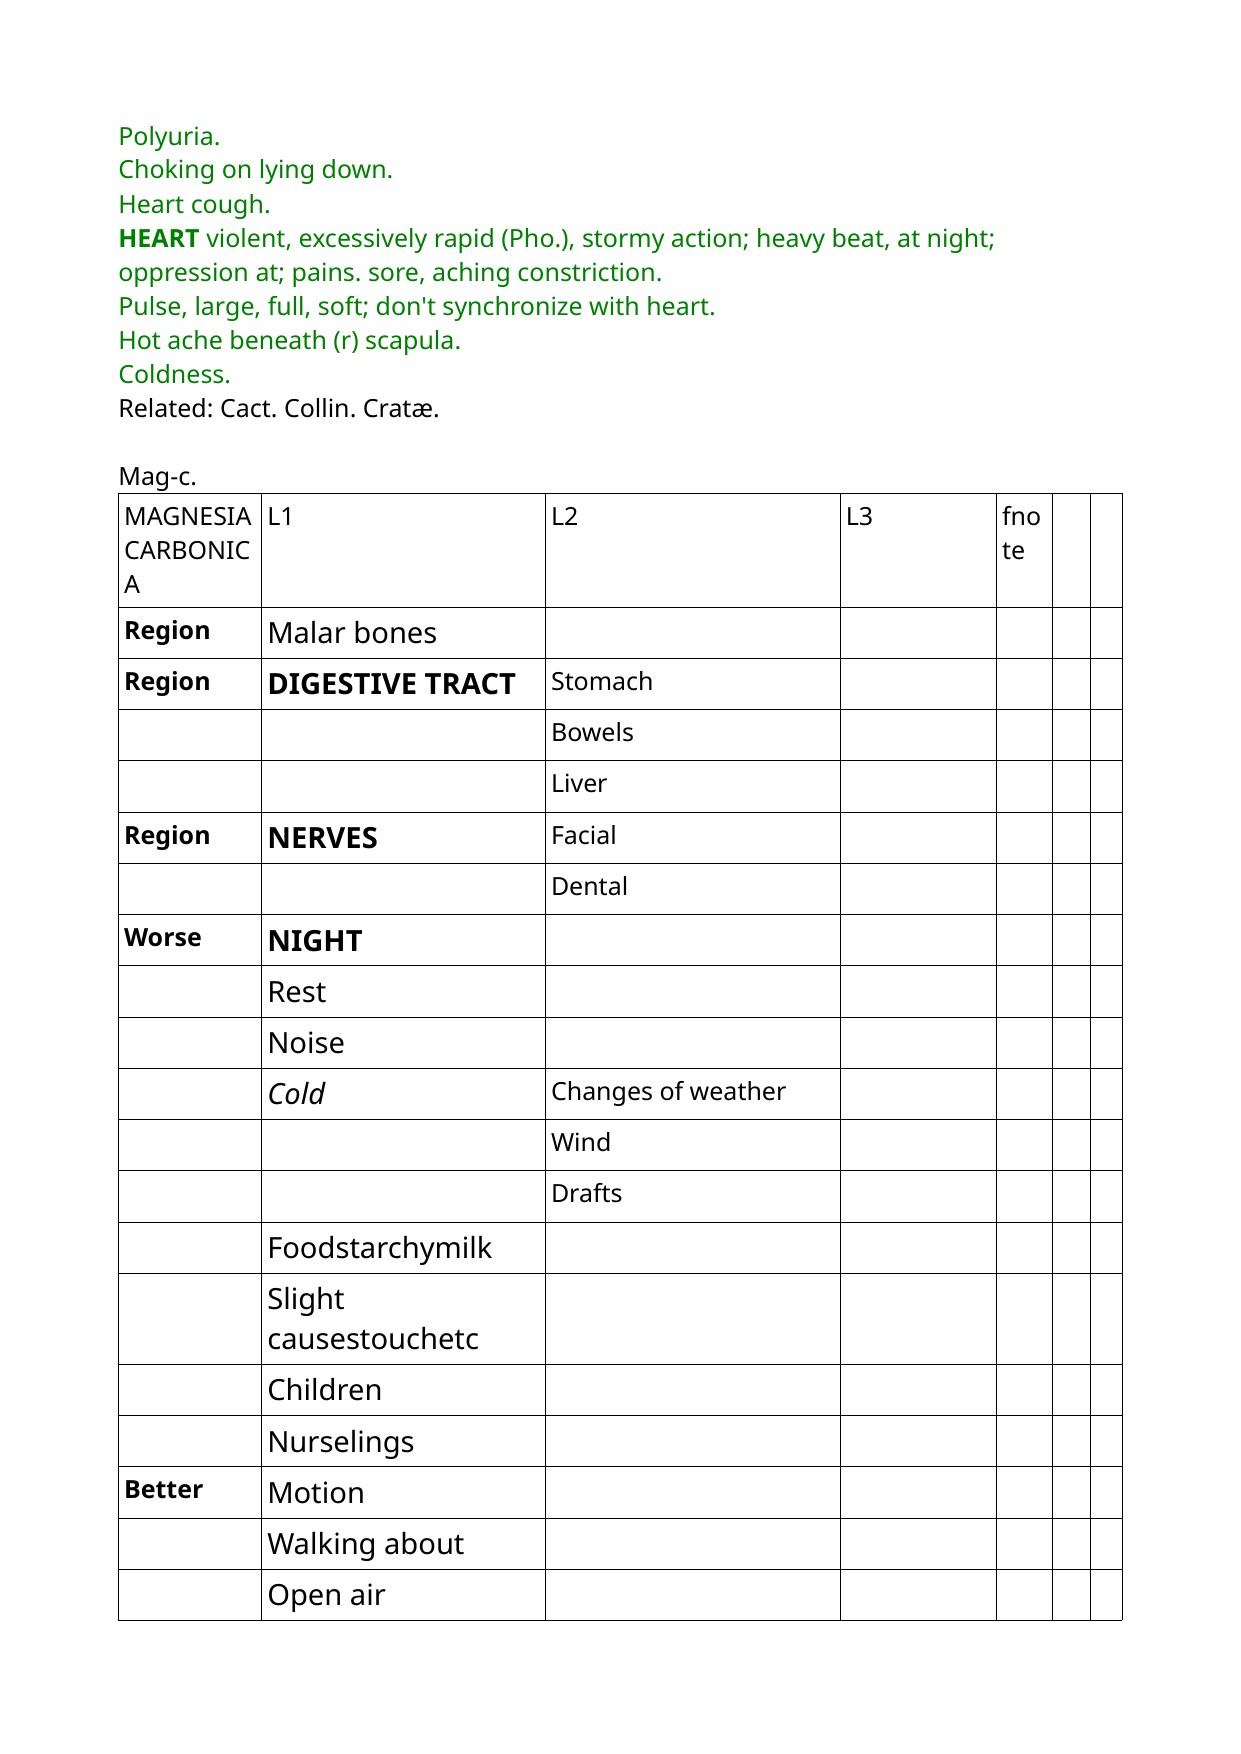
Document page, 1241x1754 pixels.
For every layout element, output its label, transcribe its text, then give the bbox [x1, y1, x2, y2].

table_cell [997, 915, 1052, 965]
table_cell [1091, 1274, 1122, 1364]
table_cell [1091, 1069, 1122, 1119]
table_cell [1091, 1120, 1122, 1170]
table_cell [546, 1018, 840, 1068]
table_cell [262, 1120, 545, 1170]
table_cell [1091, 1519, 1122, 1569]
table_cell [119, 710, 261, 760]
table_cell [997, 1570, 1052, 1620]
table_cell [119, 1120, 261, 1170]
table_cell [841, 966, 996, 1017]
table_cell [1091, 966, 1122, 1017]
table_cell [1091, 1467, 1122, 1517]
table_cell [262, 1171, 545, 1222]
table_cell DIGESTIVE TRACT [262, 659, 545, 709]
table_header fnote [997, 494, 1052, 607]
table_cell [119, 1171, 261, 1222]
table_cell [1091, 813, 1122, 863]
table_cell Liver [546, 761, 840, 812]
table_header L3 [841, 494, 996, 607]
table_cell Region [119, 813, 261, 863]
table_cell [119, 1069, 261, 1119]
text Choking on lying down. [118, 152, 1122, 186]
text Heart cough. [118, 186, 1122, 220]
table_cell [546, 1365, 840, 1415]
table_cell Noise [262, 1018, 545, 1068]
table_cell [119, 761, 261, 812]
table_cell [1091, 1570, 1122, 1620]
table_cell [546, 1416, 840, 1466]
table_cell Stomach [546, 659, 840, 709]
table_cell [997, 966, 1052, 1017]
table_cell [1053, 1365, 1090, 1415]
table_cell [841, 1069, 996, 1119]
table_header L1 [262, 494, 545, 607]
table_cell Malar bones [262, 608, 545, 658]
table_cell [1053, 915, 1090, 965]
table_cell [119, 1223, 261, 1273]
table_cell [546, 1570, 840, 1620]
table_cell [841, 864, 996, 914]
table_cell Drafts [546, 1171, 840, 1222]
table_cell [546, 1274, 840, 1364]
text Hot ache beneath (r) scapula. [118, 322, 1122, 357]
table_cell [1053, 1171, 1090, 1222]
table_cell [1091, 1171, 1122, 1222]
table_header [1091, 494, 1122, 607]
table_cell [1053, 761, 1090, 812]
table_cell [119, 1274, 261, 1364]
table_cell [997, 864, 1052, 914]
table_cell Cold [262, 1069, 545, 1119]
text Pulse, large, full, soft; don't synchronize with heart. [118, 288, 1122, 322]
table_cell [997, 1120, 1052, 1170]
table_cell [1053, 1467, 1090, 1517]
table_cell [546, 1467, 840, 1517]
table_cell [119, 1365, 261, 1415]
table_cell [262, 864, 545, 914]
table_cell [997, 1416, 1052, 1466]
table_cell [997, 608, 1052, 658]
table_cell [1053, 608, 1090, 658]
table_cell [997, 1171, 1052, 1222]
table_cell Nurselings [262, 1416, 545, 1466]
table_cell [1053, 864, 1090, 914]
table_cell [841, 813, 996, 863]
table_cell [119, 1018, 261, 1068]
table_cell [546, 915, 840, 965]
table_cell [841, 1519, 996, 1569]
table_cell Rest [262, 966, 545, 1017]
table_cell [1053, 1069, 1090, 1119]
table_cell Region [119, 608, 261, 658]
table_header L2 [546, 494, 840, 607]
table_cell [262, 710, 545, 760]
table_cell [997, 1069, 1052, 1119]
table_cell Region [119, 659, 261, 709]
table_cell [1053, 966, 1090, 1017]
table_cell [119, 1416, 261, 1466]
table_cell [841, 1416, 996, 1466]
table_header MAGNESIA CARBONICA [119, 494, 261, 607]
table_cell [1053, 1274, 1090, 1364]
table_cell [1091, 1223, 1122, 1273]
table_cell Dental [546, 864, 840, 914]
table_cell [841, 761, 996, 812]
table_cell [1091, 1365, 1122, 1415]
table_cell [841, 710, 996, 760]
table_cell [1091, 761, 1122, 812]
table_cell [997, 1365, 1052, 1415]
table_cell Changes of weather [546, 1069, 840, 1119]
table_cell [997, 1467, 1052, 1517]
table_cell [1091, 915, 1122, 965]
table_cell Facial [546, 813, 840, 863]
table_cell Foodstarchymilk [262, 1223, 545, 1273]
table_cell NERVES [262, 813, 545, 863]
table_cell [1053, 710, 1090, 760]
table_cell [1091, 710, 1122, 760]
table_cell Better [119, 1467, 261, 1517]
table_cell [1091, 1018, 1122, 1068]
table_cell [1053, 1570, 1090, 1620]
table_cell [1053, 659, 1090, 709]
table_cell [841, 1274, 996, 1364]
table_cell [119, 864, 261, 914]
table_cell [997, 1223, 1052, 1273]
table_cell [546, 966, 840, 1017]
table_cell Slight causestouchetc [262, 1274, 545, 1364]
table_cell [1053, 1018, 1090, 1068]
table_cell Bowels [546, 710, 840, 760]
table_cell [841, 1120, 996, 1170]
table_cell [841, 915, 996, 965]
table_cell Worse [119, 915, 261, 965]
text Mag-c. [118, 459, 1122, 493]
table_cell [1091, 659, 1122, 709]
table_cell [1053, 1223, 1090, 1273]
table_cell [841, 1171, 996, 1222]
table_cell [841, 659, 996, 709]
table_cell Children [262, 1365, 545, 1415]
table_cell [841, 1467, 996, 1517]
table_cell [546, 608, 840, 658]
table_cell [997, 1018, 1052, 1068]
table_cell [546, 1223, 840, 1273]
table_cell [1091, 1416, 1122, 1466]
table_cell Open air [262, 1570, 545, 1620]
table_cell [119, 966, 261, 1017]
table_cell [997, 1519, 1052, 1569]
table_cell [841, 1018, 996, 1068]
table_cell [997, 659, 1052, 709]
table_cell Wind [546, 1120, 840, 1170]
text Coldness. [118, 357, 1122, 391]
table_cell [1091, 608, 1122, 658]
table_cell [841, 1570, 996, 1620]
table_cell [1053, 1416, 1090, 1466]
table_cell [119, 1519, 261, 1569]
table_cell [262, 761, 545, 812]
table_cell Walking about [262, 1519, 545, 1569]
table_cell [841, 1365, 996, 1415]
table_cell [997, 761, 1052, 812]
text HEART violent, excessively rapid (Pho.), stormy action; heavy beat, at night; oppression at; pains. sore, aching constriction. [118, 220, 1122, 288]
table_cell [1053, 1519, 1090, 1569]
table_cell Motion [262, 1467, 545, 1517]
table_cell [1053, 813, 1090, 863]
table_cell [841, 608, 996, 658]
table_cell [1053, 1120, 1090, 1170]
table_header [1053, 494, 1090, 607]
table_cell [997, 1274, 1052, 1364]
table_cell [997, 710, 1052, 760]
text Related: Cact. Collin. Cratæ. [118, 391, 1122, 425]
text Polyuria. [118, 118, 1122, 152]
table_cell [841, 1223, 996, 1273]
table_cell [1091, 864, 1122, 914]
table_cell [119, 1570, 261, 1620]
table_cell NIGHT [262, 915, 545, 965]
table_cell [546, 1519, 840, 1569]
table_cell [997, 813, 1052, 863]
